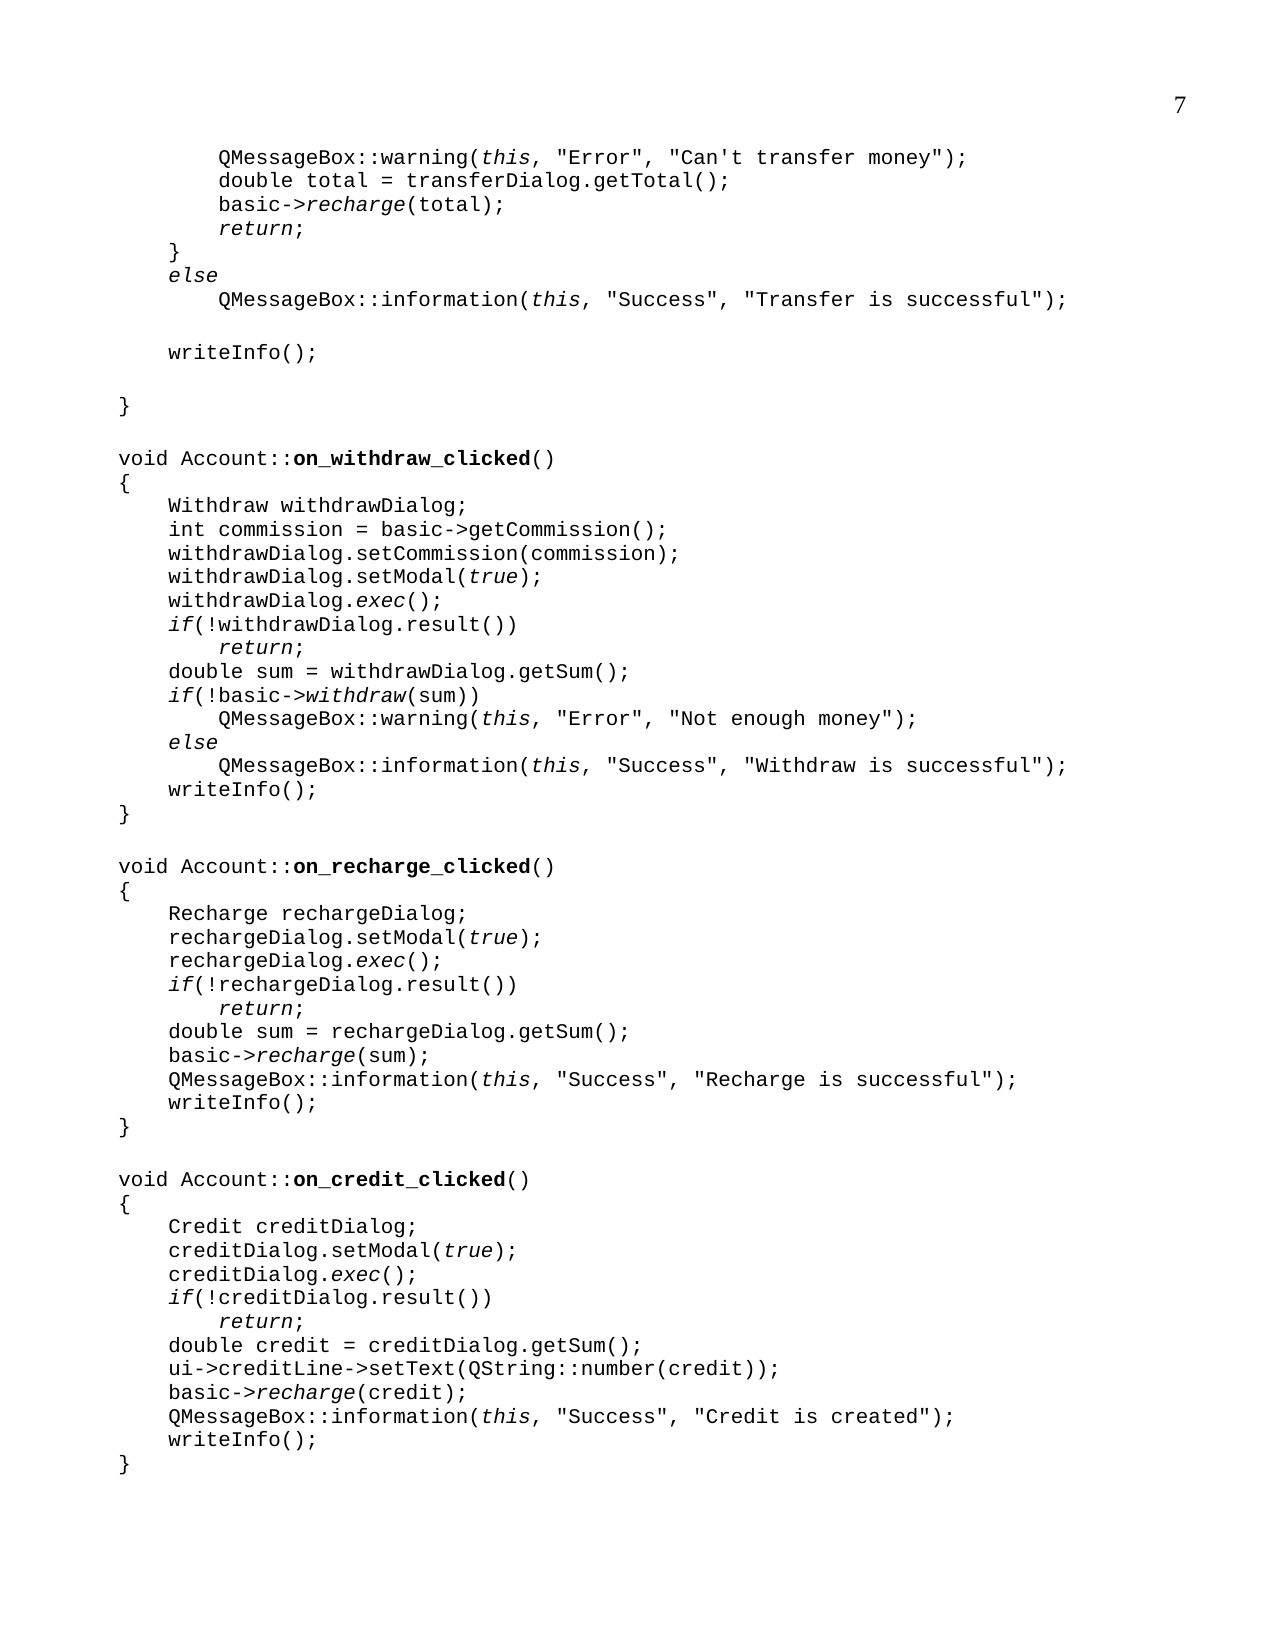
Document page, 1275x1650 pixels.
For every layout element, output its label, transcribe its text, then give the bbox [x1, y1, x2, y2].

text else [118, 732, 1186, 756]
text void Account::on_withdraw_clicked() [118, 448, 1186, 472]
text } [118, 241, 1186, 265]
text return; [118, 218, 1186, 241]
text withdrawDialog.setCommission(commission); [118, 543, 1186, 566]
text rechargeDialog.setModal(true); [118, 927, 1186, 951]
text QMessageBox::warning(this, "Error", "Can't transfer money"); [118, 147, 1186, 171]
text QMessageBox::information(this, "Success", "Credit is created"); [118, 1406, 1186, 1429]
text creditDialog.setModal(true); [118, 1240, 1186, 1264]
text } [118, 803, 1186, 826]
text { [118, 1193, 1186, 1216]
text if(!basic->withdraw(sum)) [118, 684, 1186, 708]
text else [118, 265, 1186, 289]
text if(!withdrawDialog.result()) [118, 614, 1186, 637]
text if(!rechargeDialog.result()) [118, 974, 1186, 998]
text } [118, 395, 1186, 419]
text return; [118, 998, 1186, 1021]
text rechargeDialog.exec(); [118, 951, 1186, 974]
text return; [118, 637, 1186, 661]
text double sum = rechargeDialog.getSum(); [118, 1021, 1186, 1045]
text QMessageBox::warning(this, "Error", "Not enough money"); [118, 708, 1186, 732]
text } [118, 1116, 1186, 1140]
text int commission = basic->getCommission(); [118, 519, 1186, 543]
text } [118, 1453, 1186, 1477]
text QMessageBox::information(this, "Success", "Transfer is successful"); [118, 289, 1186, 312]
text basic->recharge(sum); [118, 1045, 1186, 1069]
text void Account::on_credit_clicked() [118, 1169, 1186, 1193]
text Withdraw withdrawDialog; [118, 495, 1186, 519]
text creditDialog.exec(); [118, 1264, 1186, 1287]
text Credit creditDialog; [118, 1216, 1186, 1240]
text { [118, 879, 1186, 903]
text writeInfo(); [118, 779, 1186, 803]
text writeInfo(); [118, 342, 1186, 366]
text QMessageBox::information(this, "Success", "Recharge is successful"); [118, 1069, 1186, 1092]
text withdrawDialog.exec(); [118, 590, 1186, 614]
text double total = transferDialog.getTotal(); [118, 171, 1186, 194]
text double sum = withdrawDialog.getSum(); [118, 661, 1186, 684]
text withdrawDialog.setModal(true); [118, 566, 1186, 590]
text return; [118, 1311, 1186, 1335]
text Recharge rechargeDialog; [118, 903, 1186, 927]
text basic->recharge(credit); [118, 1382, 1186, 1406]
text if(!creditDialog.result()) [118, 1287, 1186, 1311]
text writeInfo(); [118, 1429, 1186, 1453]
text { [118, 472, 1186, 495]
text void Account::on_recharge_clicked() [118, 856, 1186, 879]
text writeInfo(); [118, 1092, 1186, 1116]
text basic->recharge(total); [118, 194, 1186, 218]
text QMessageBox::information(this, "Success", "Withdraw is successful"); [118, 756, 1186, 779]
text ui->creditLine->setText(QString::number(credit)); [118, 1358, 1186, 1382]
text double credit = creditDialog.getSum(); [118, 1335, 1186, 1358]
